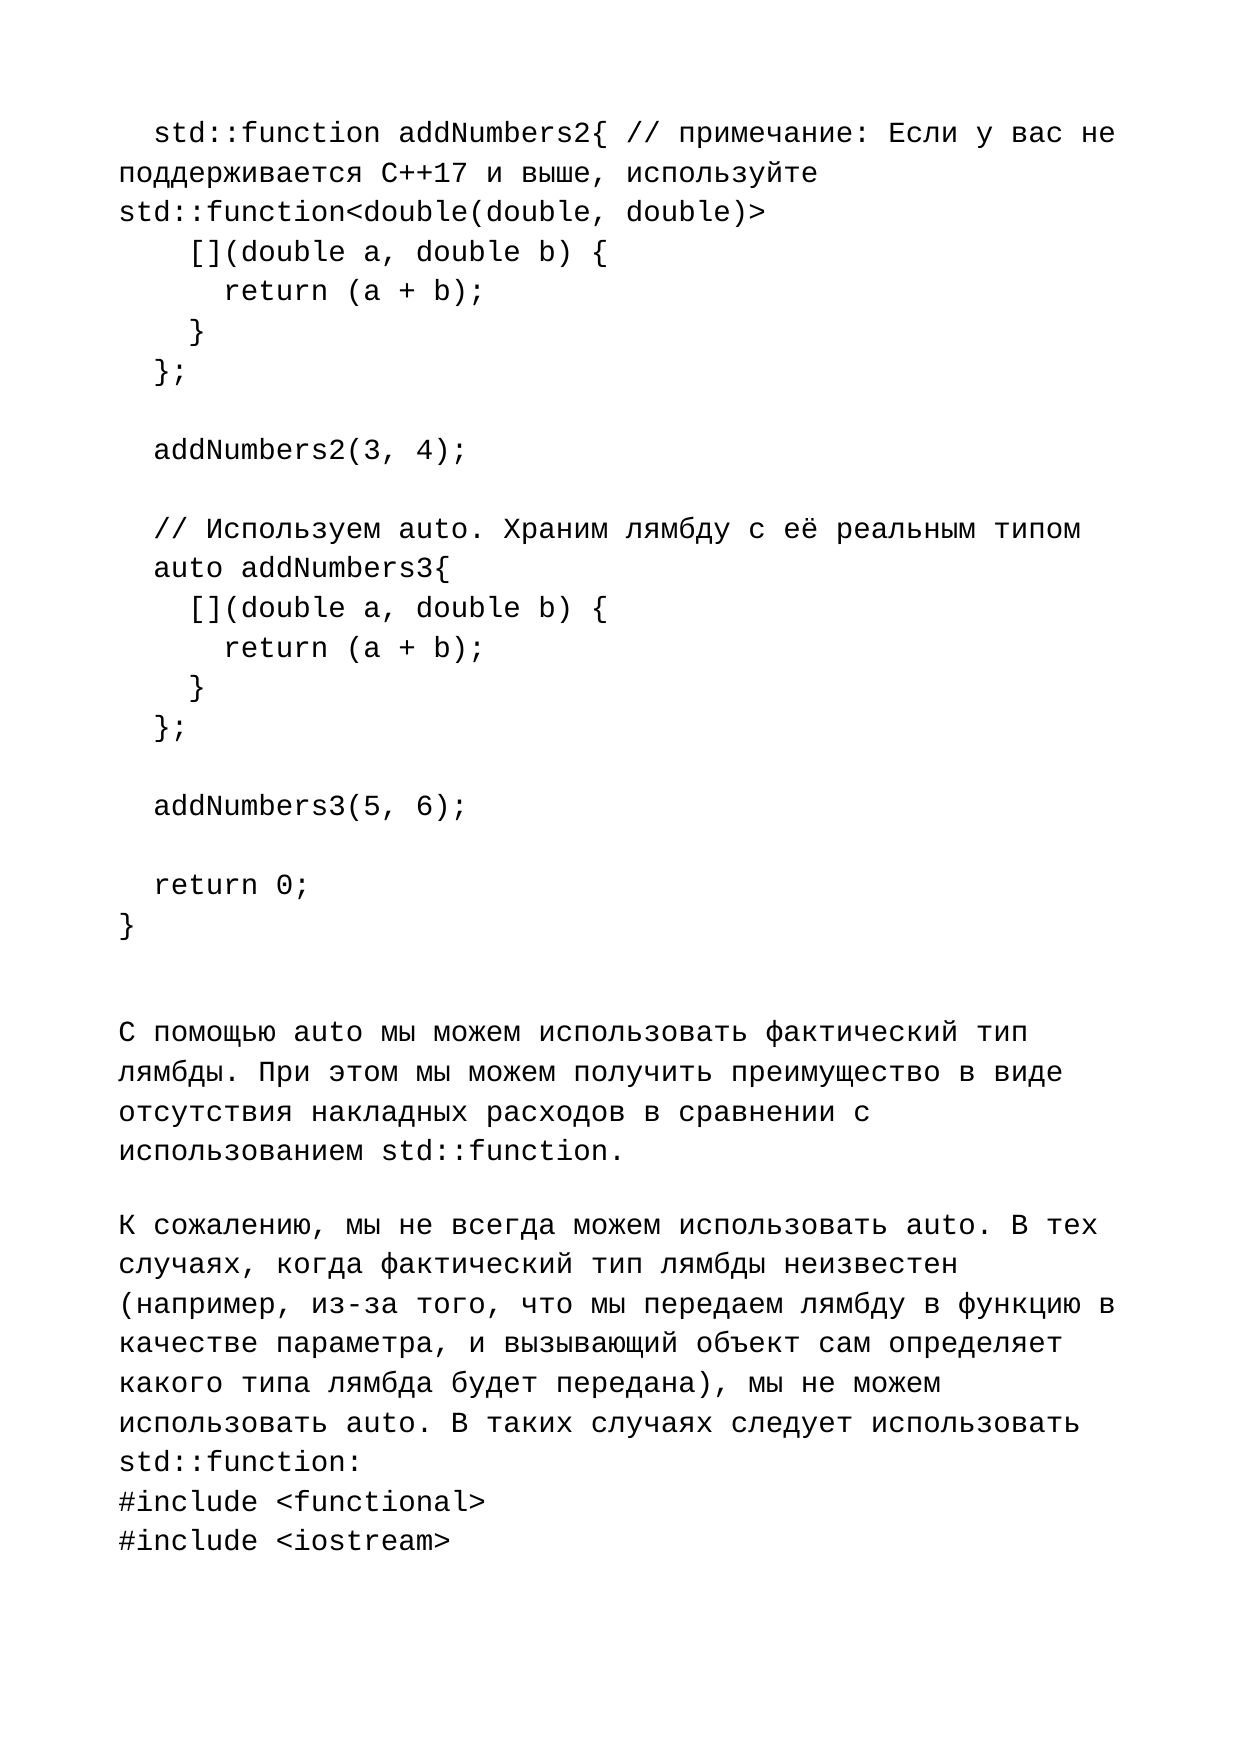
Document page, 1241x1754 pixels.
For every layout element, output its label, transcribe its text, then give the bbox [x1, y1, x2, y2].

text // Используем auto. Храним лямбду с её реальным типом [118, 514, 1122, 547]
text addNumbers3(5, 6); [118, 791, 1122, 824]
text }; [118, 712, 1122, 745]
text } [118, 910, 1122, 943]
text std::function addNumbers2{ // примечание: Если у вас не поддерживается C++17 и выше, используйте std::function<double(double, double)> [118, 118, 1122, 230]
text К сожалению, мы не всегда можем использовать auto. В тех случаях, когда фактический тип лямбды неизвестен (например, из-за того, что мы передаем лямбду в функцию в качестве параметра, и вызывающий объект сам определяет какого типа лямбда будет передана), мы не можем использовать auto. В таких случаях следует использовать std::function: [118, 1210, 1122, 1480]
text #include <iostream> [118, 1527, 1122, 1559]
text } [118, 316, 1122, 349]
text [](double a, double b) { [118, 593, 1122, 626]
text addNumbers2(3, 4); [118, 435, 1122, 468]
text return (a + b); [118, 633, 1122, 666]
text return (a + b); [118, 276, 1122, 309]
text С помощью auto мы можем использовать фактический тип лямбды. При этом мы можем получить преимущество в виде отсутствия накладных расходов в сравнении с использованием std::function. [118, 1017, 1122, 1169]
text [](double a, double b) { [118, 237, 1122, 270]
text #include <functional> [118, 1487, 1122, 1520]
text }; [118, 356, 1122, 389]
text return 0; [118, 870, 1122, 903]
text } [118, 672, 1122, 705]
text auto addNumbers3{ [118, 553, 1122, 587]
